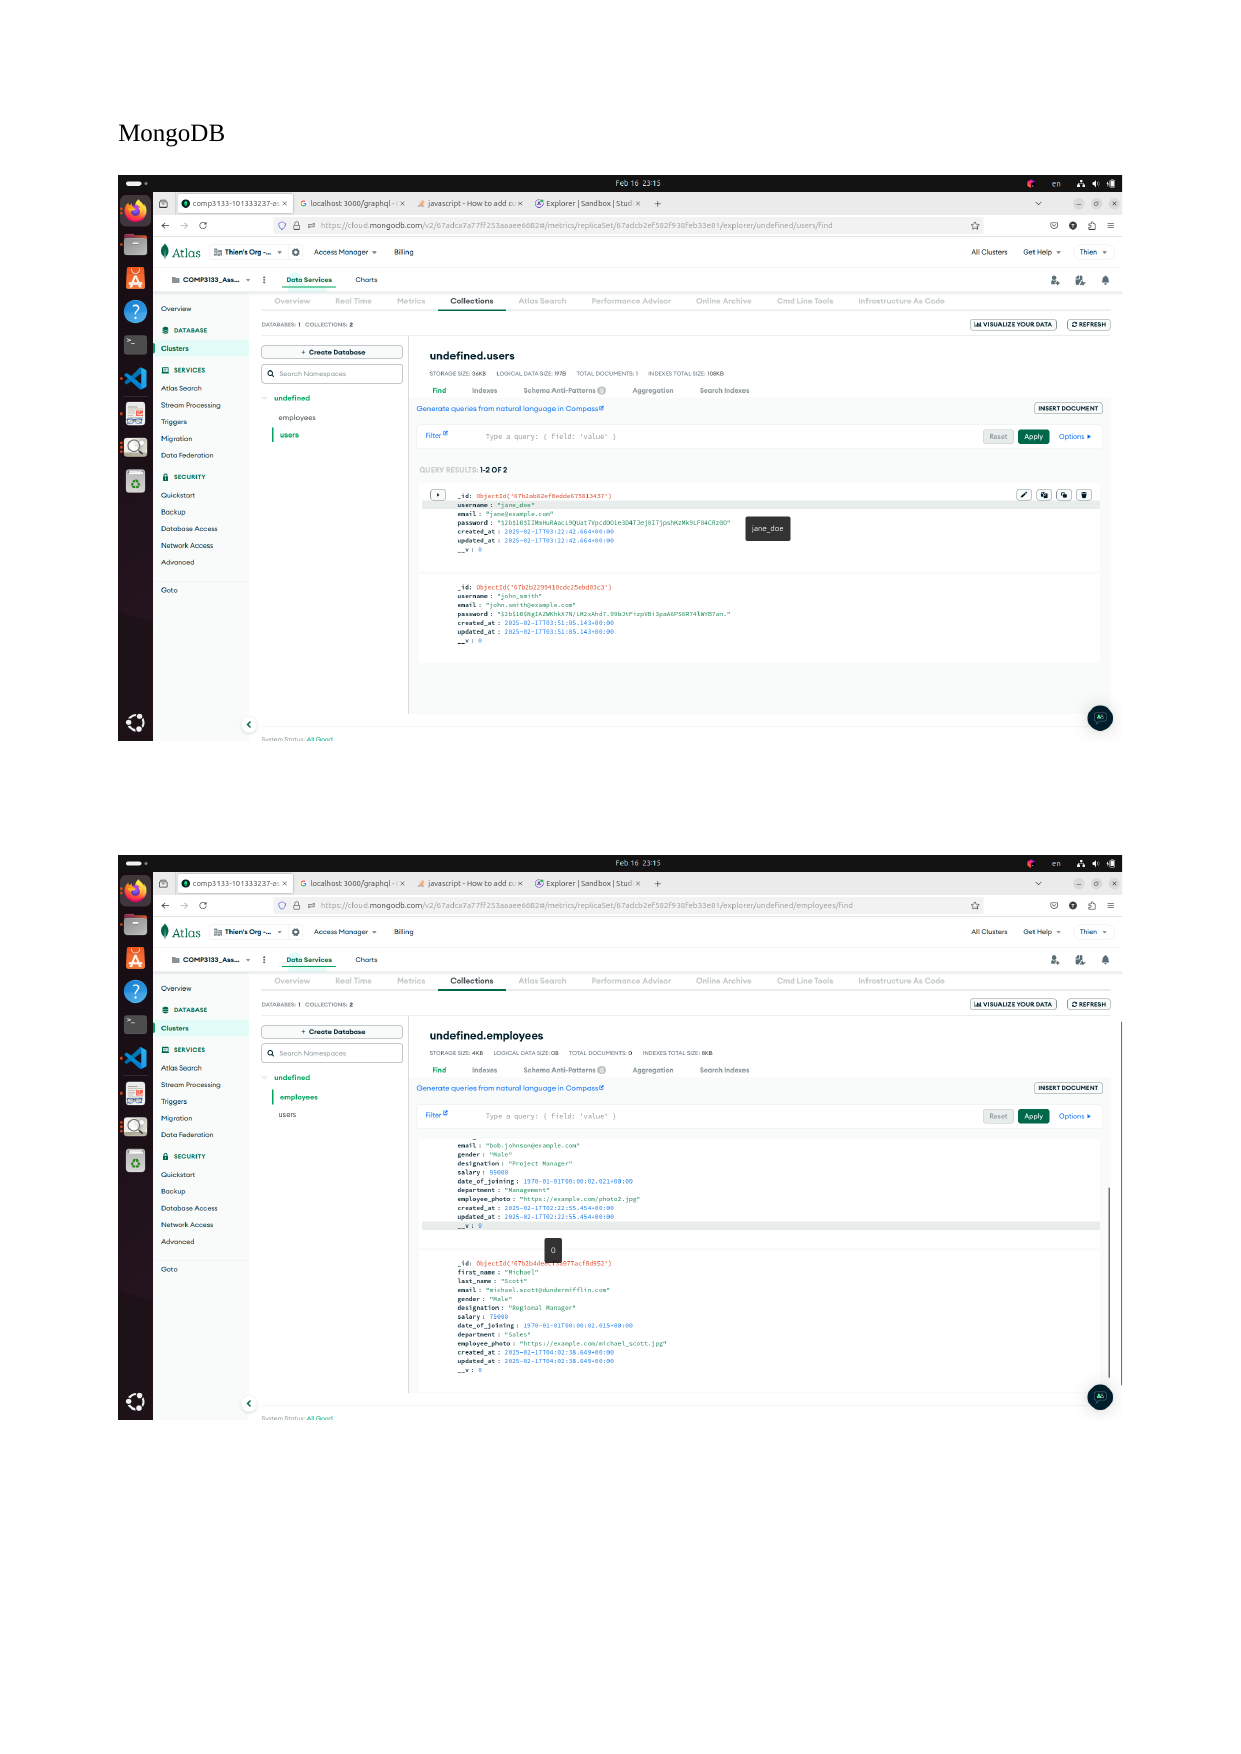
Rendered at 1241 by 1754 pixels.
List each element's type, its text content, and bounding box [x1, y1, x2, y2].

picture [118, 855, 1123, 1420]
picture [118, 175, 1123, 741]
text MongoDB [118, 118, 1122, 147]
